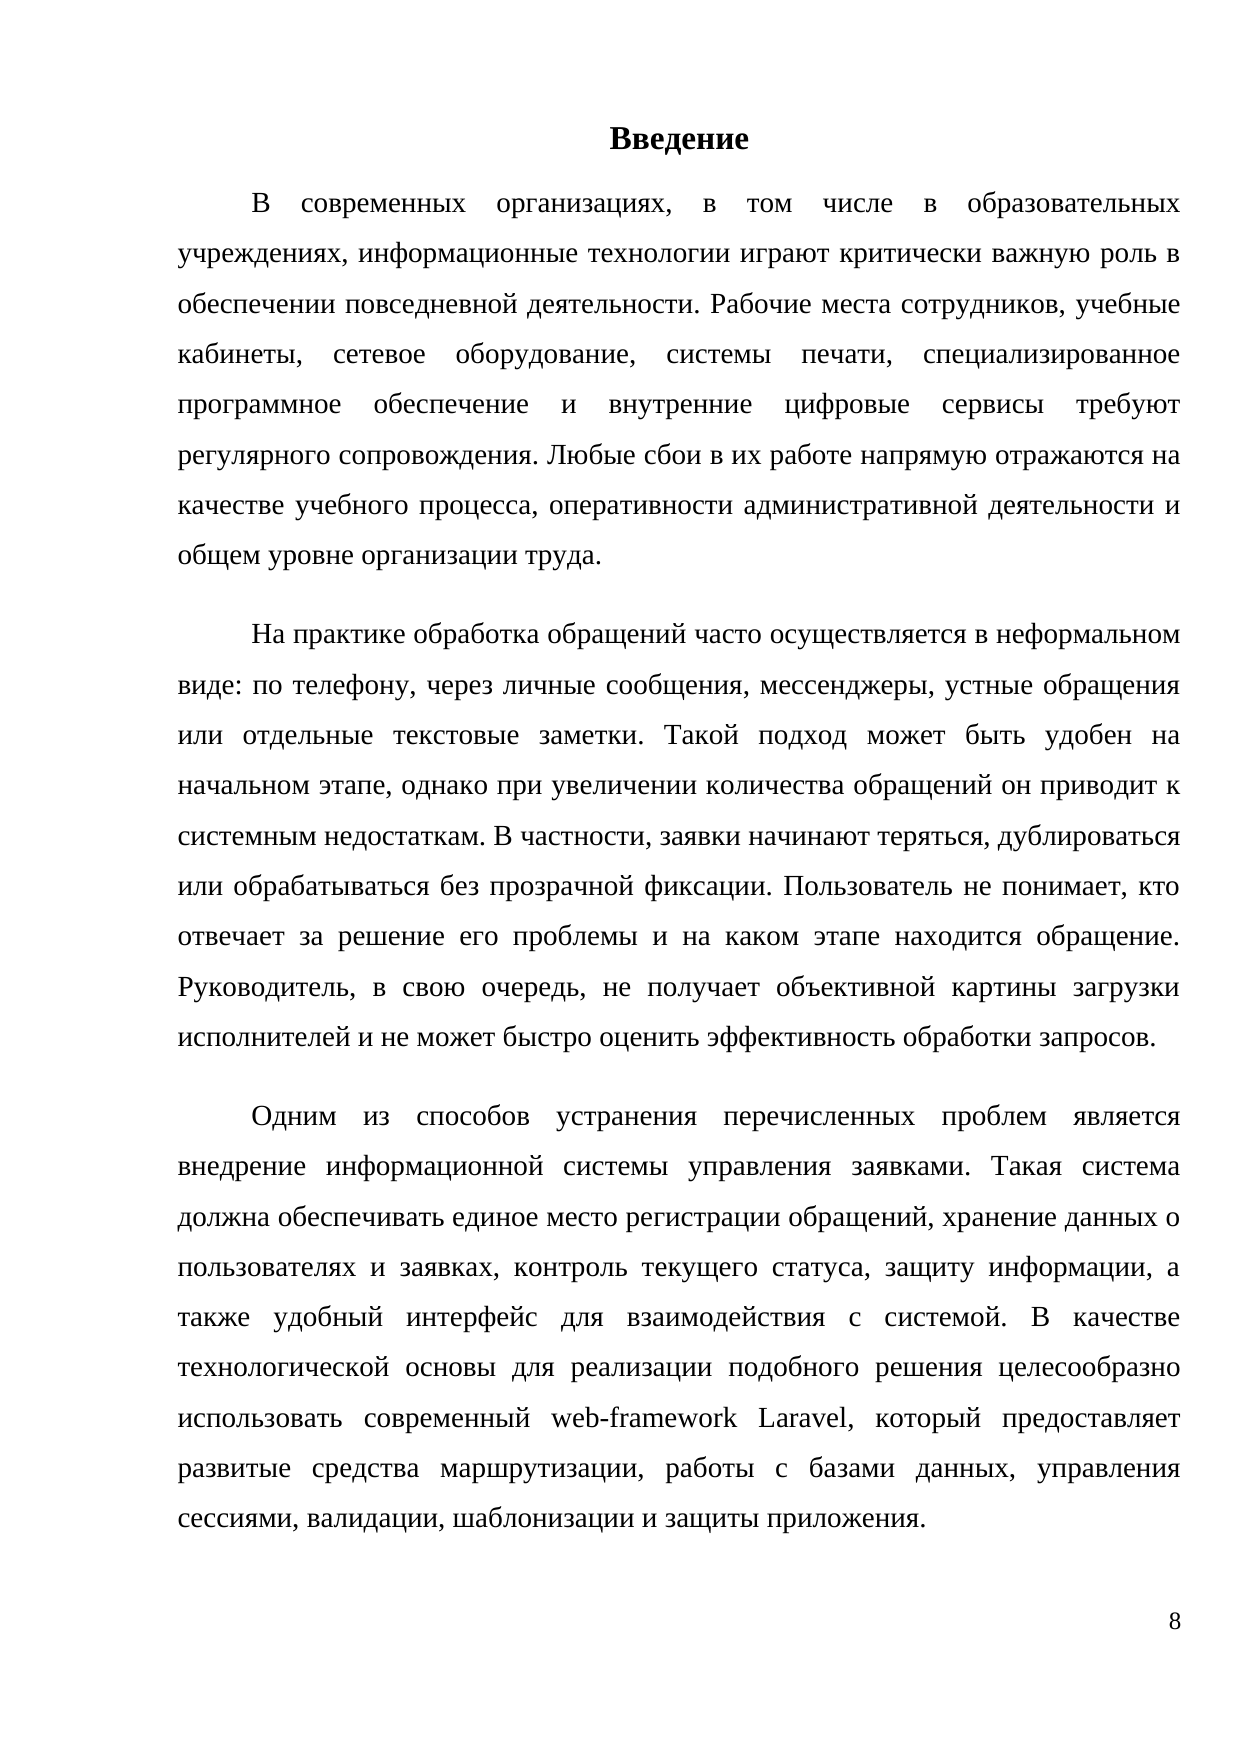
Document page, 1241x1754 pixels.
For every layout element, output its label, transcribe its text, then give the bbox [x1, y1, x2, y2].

text На практике обработка обращений часто осуществляется в неформальном виде: по телефону, через личные сообщения, мессенджеры, устные обращения или отдельные текстовые заметки. Такой подход может быть удобен на начальном этапе, однако при увеличении количества обращений он приводит к системным недостаткам. В частности, заявки начинают теряться, дублироваться или обрабатываться без прозрачной фиксации. Пользователь не понимает, кто отвечает за решение его проблемы и на каком этапе находится обращение. Руководитель, в свою очередь, не получает объективной картины загрузки исполнителей и не может быстро оценить эффективность обработки запросов. [177, 616, 1181, 1052]
subtitle Введение [177, 118, 1181, 156]
text В современных организациях, в том числе в образовательных учреждениях, информационные технологии играют критически важную роль в обеспечении повседневной деятельности. Рабочие места сотрудников, учебные кабинеты, сетевое оборудование, системы печати, специализированное программное обеспечение и внутренние цифровые сервисы требуют регулярного сопровождения. Любые сбои в их работе напрямую отражаются на качестве учебного процесса, оперативности административной деятельности и общем уровне организации труда. [177, 185, 1181, 571]
text Одним из способов устранения перечисленных проблем является внедрение информационной системы управления заявками. Такая система должна обеспечивать единое место регистрации обращений, хранение данных о пользователях и заявках, контроль текущего статуса, защиту информации, а также удобный интерфейс для взаимодействия с системой. В качестве технологической основы для реализации подобного решения целесообразно использовать современный web-framework Laravel, который предоставляет развитые средства маршрутизации, работы с базами данных, управления сессиями, валидации, шаблонизации и защиты приложения. [177, 1098, 1181, 1534]
